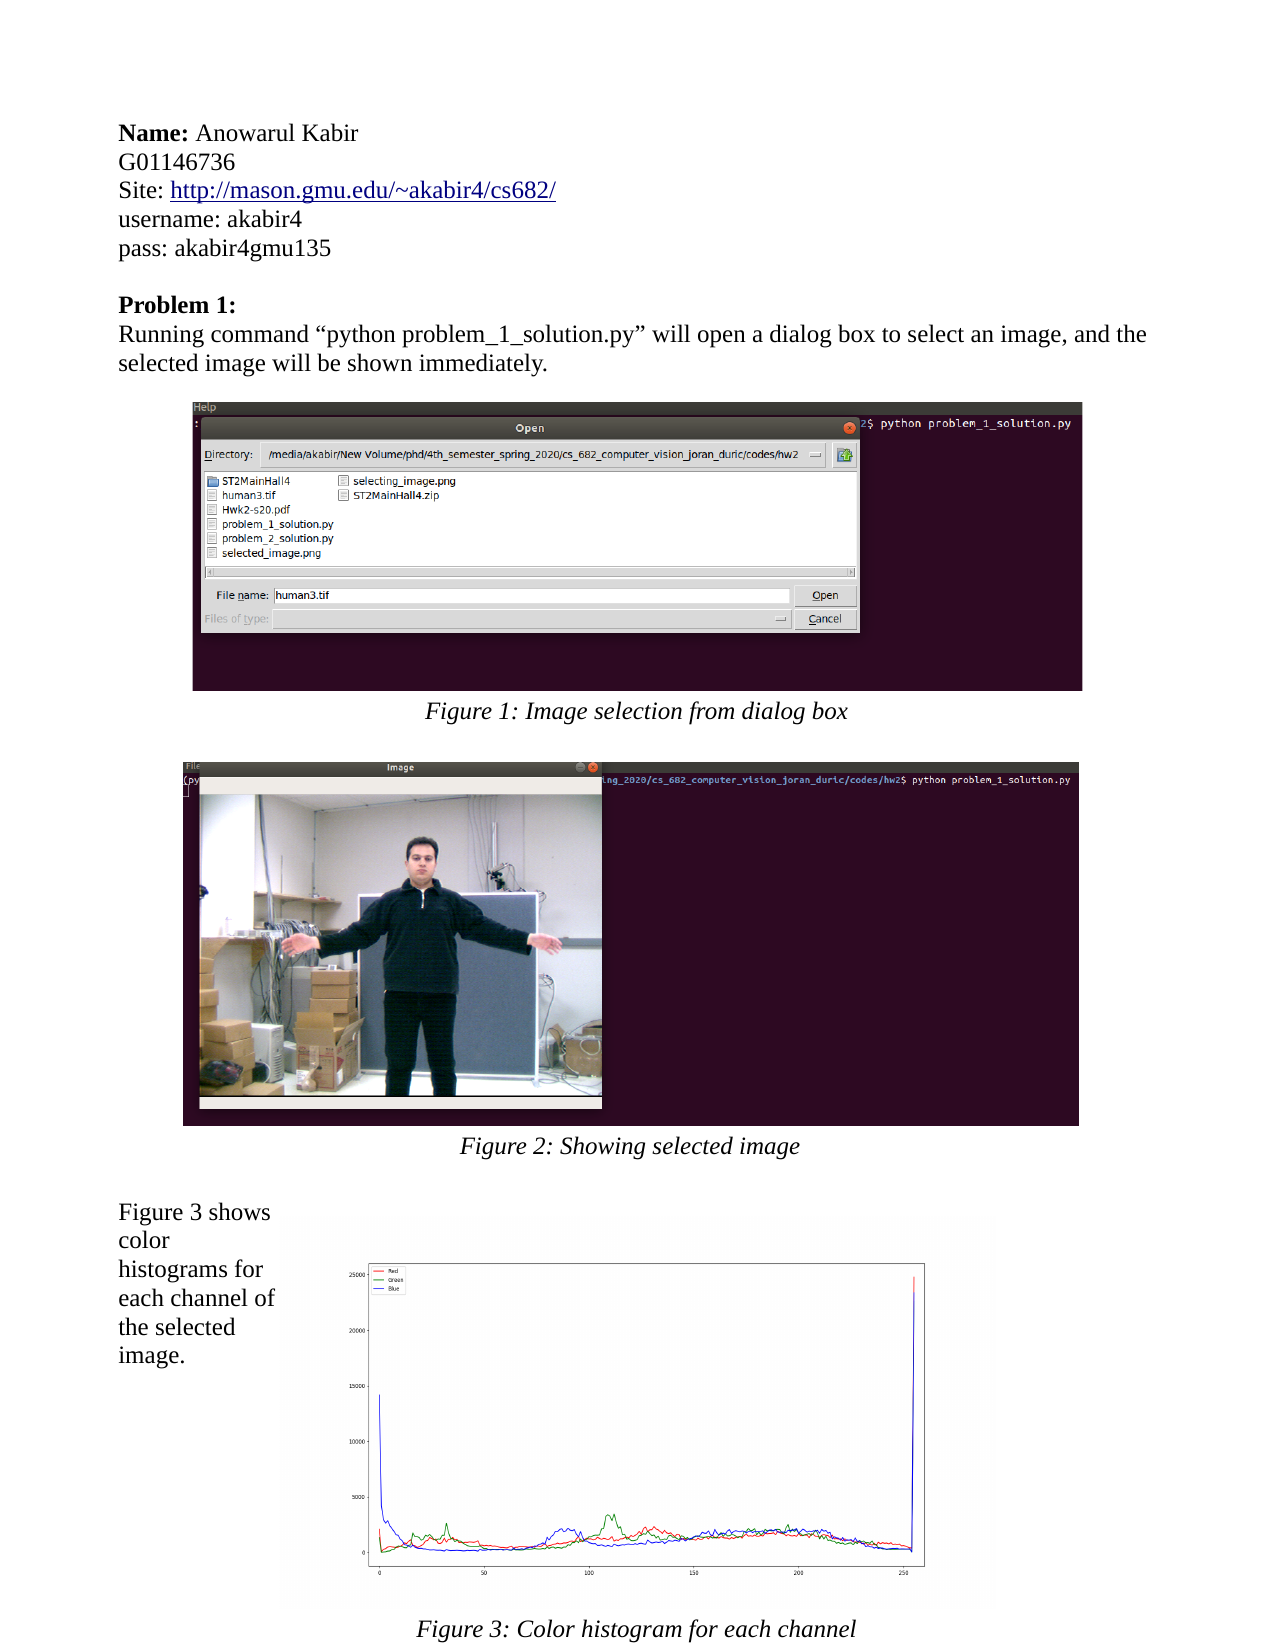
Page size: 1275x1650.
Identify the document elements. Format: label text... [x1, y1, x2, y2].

picture [183, 762, 1079, 1126]
text Figure 2: Showing selected image [183, 1126, 1079, 1159]
text Figure 1: Image selection from dialog box [192, 691, 1083, 725]
text username: akabir4 [118, 204, 1157, 233]
picture [279, 1216, 996, 1609]
text Name: Anowarul Kabir [118, 118, 1157, 147]
text Running command “python problem_1_solution.py” will open a dialog box to select an image, and the selected image will be shown immediately. [118, 319, 1157, 377]
picture [192, 402, 1083, 691]
text G01146736 [118, 147, 1157, 176]
text pass: akabir4gmu135 [118, 233, 1157, 262]
text Problem 1: [118, 291, 1157, 319]
text Figure 3: Color histogram for each channel [279, 1609, 996, 1643]
text Site: http://mason.gmu.edu/~akabir4/cs682/ [118, 176, 1157, 204]
text Figure 3 shows color histograms for each channel of the selected image. [118, 1197, 1157, 1369]
